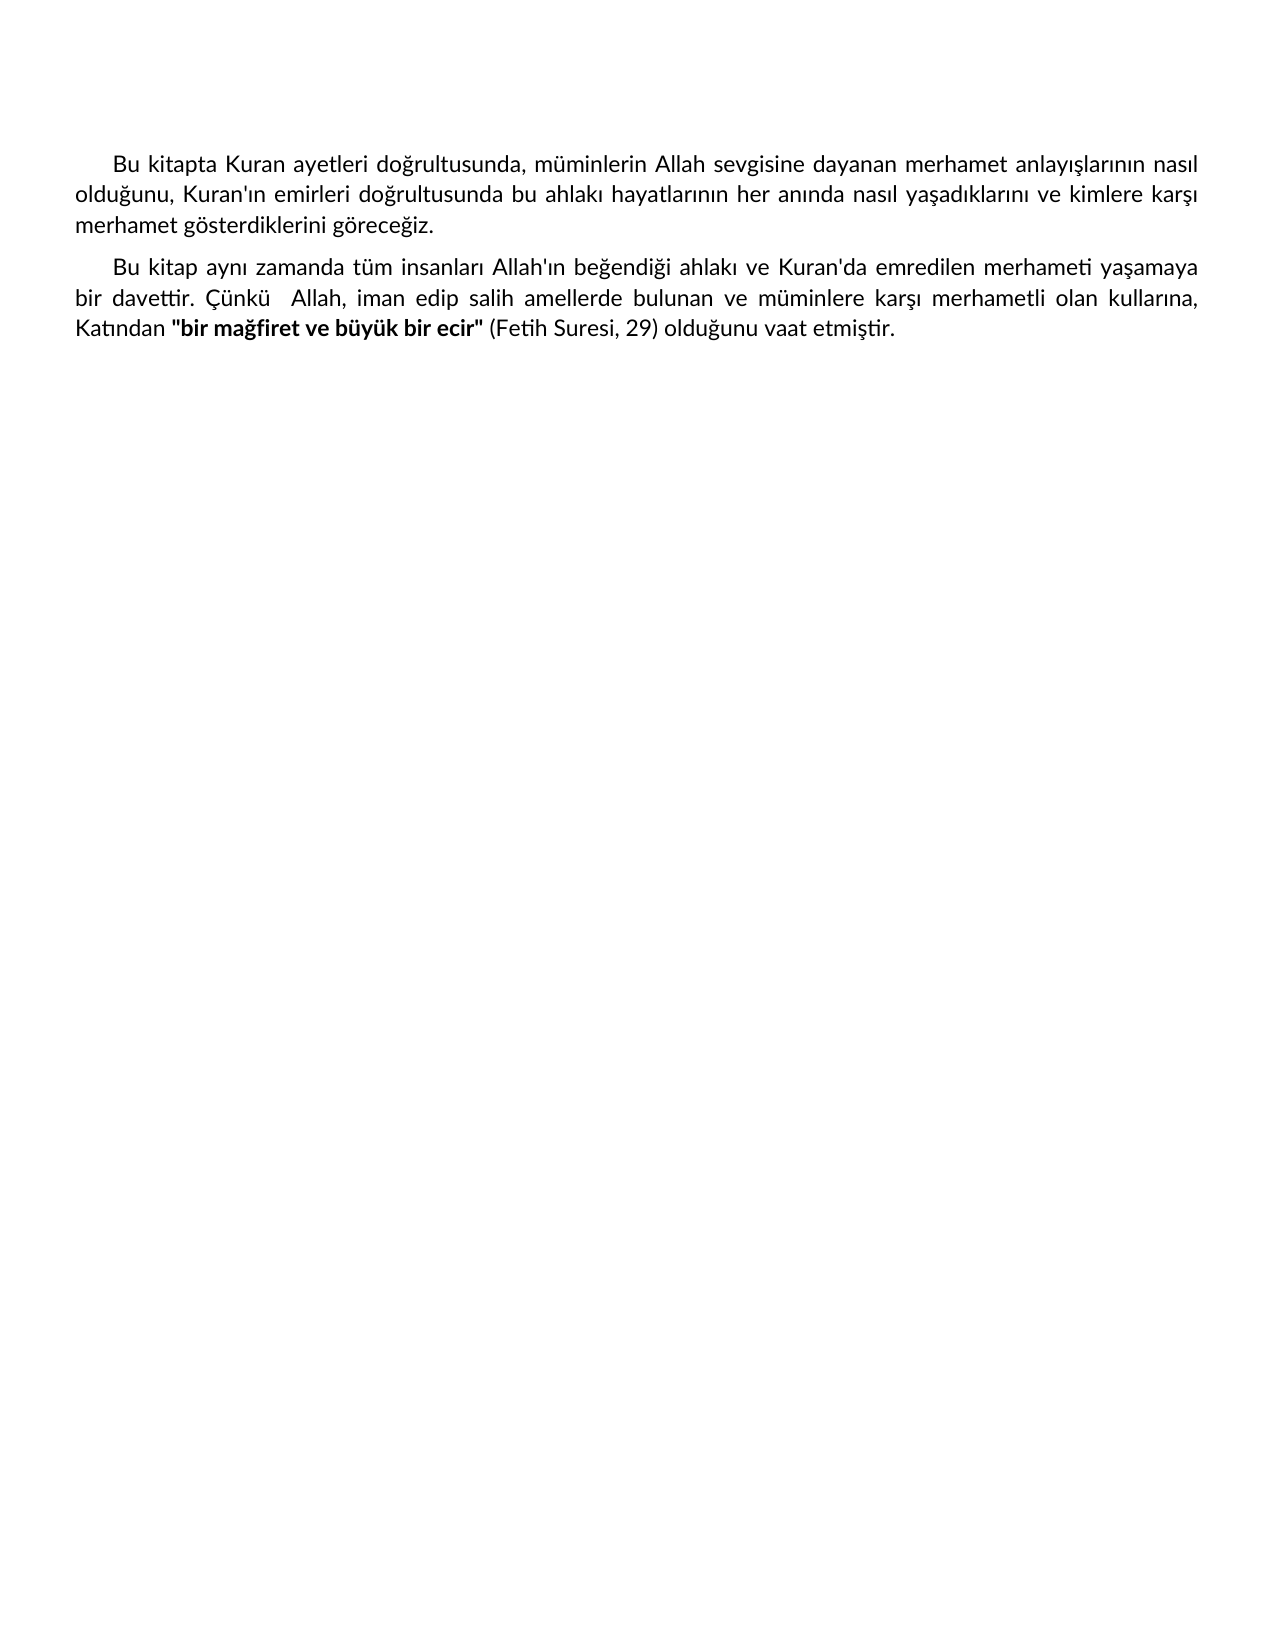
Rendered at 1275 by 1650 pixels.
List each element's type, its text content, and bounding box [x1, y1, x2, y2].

text Bu kitap aynı zamanda tüm insanları Allah'ın beğendiği ahlakı ve Kuran'da emredilen merhameti yaşamaya bir davettir. Çünkü Allah, iman edip salih amellerde bulunan ve müminlere karşı merhametli olan kullarına, Katından "bir mağfiret ve büyük bir ecir" (Fetih Suresi, 29) olduğunu vaat etmiştir. [75, 253, 1200, 341]
text Bu kitapta Kuran ayetleri doğrultusunda, müminlerin Allah sevgisine dayanan merhamet anlayışlarının nasıl olduğunu, Kuran'ın emirleri doğrultusunda bu ahlakı hayatlarının her anında nasıl yaşadıklarını ve kimlere karşı merhamet gösterdiklerini göreceğiz. [75, 150, 1200, 238]
